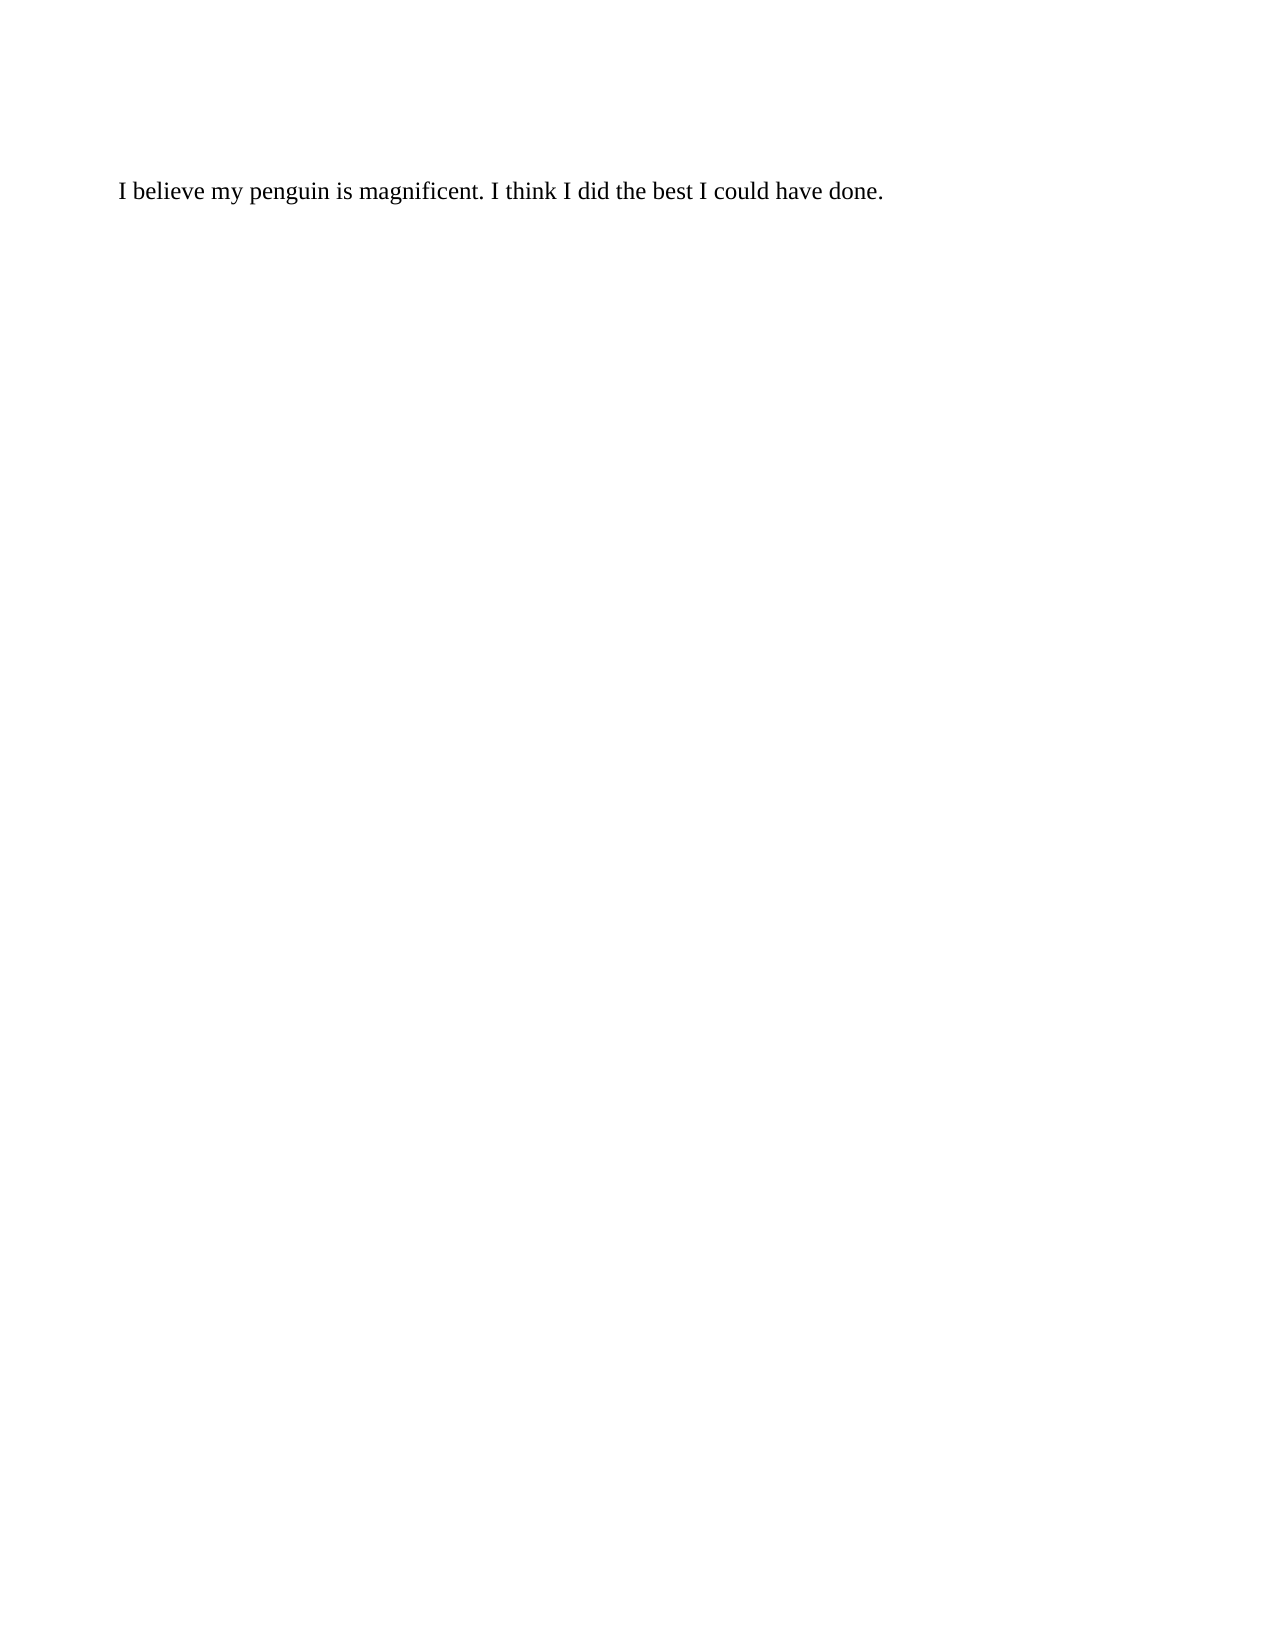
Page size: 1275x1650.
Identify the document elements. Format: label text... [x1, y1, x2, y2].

text I believe my penguin is magnificent. I think I did the best I could have done. [118, 176, 1157, 205]
